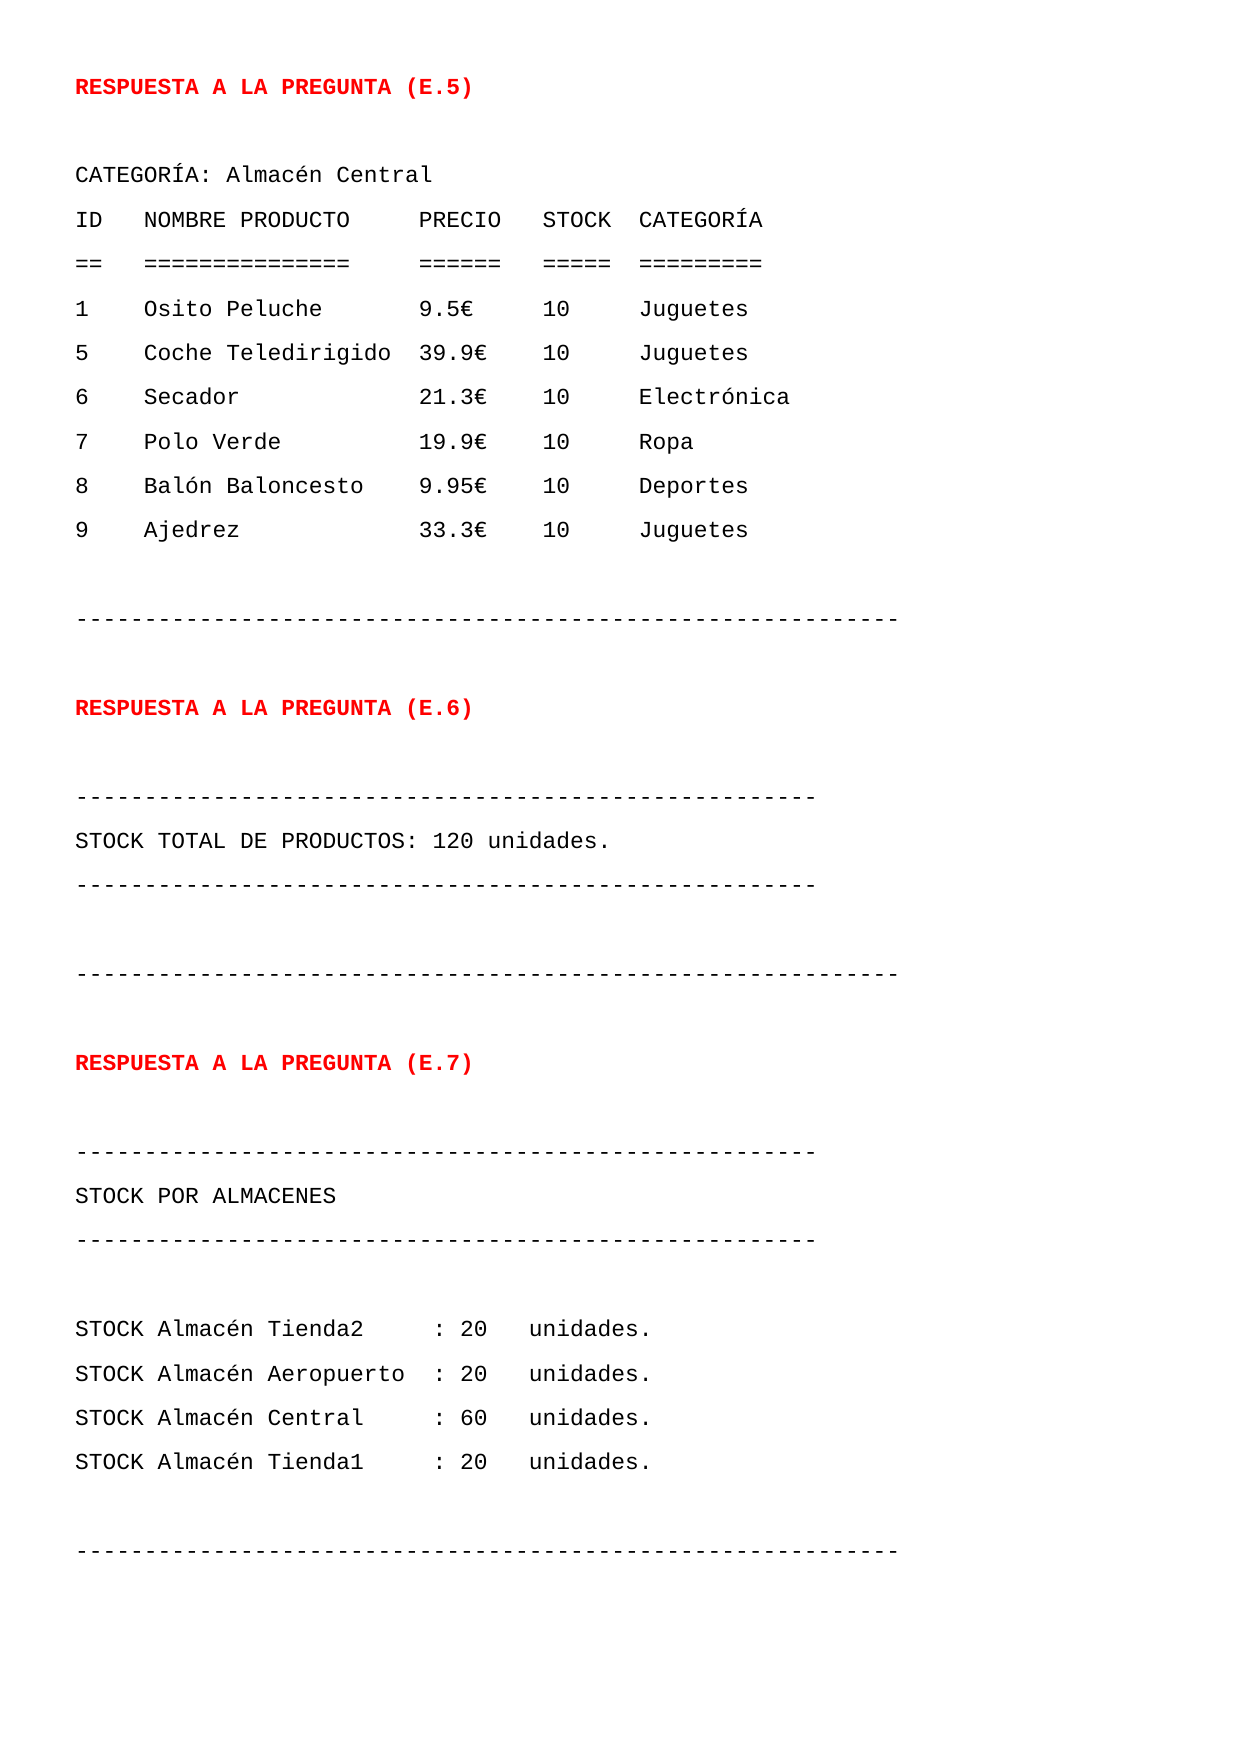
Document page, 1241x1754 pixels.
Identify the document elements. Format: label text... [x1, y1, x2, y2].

text 6 Secador 21.3€ 10 Electrónica [75, 386, 1165, 412]
text 5 Coche Teledirigido 39.9€ 10 Juguetes [75, 341, 1165, 367]
text 7 Polo Verde 19.9€ 10 Ropa [75, 430, 1165, 456]
text == =============== ====== ===== ========= [75, 252, 1165, 278]
text ------------------------------------------------------ [75, 785, 1165, 811]
text ------------------------------------------------------ [75, 1229, 1165, 1255]
text 8 Balón Baloncesto 9.95€ 10 Deportes [75, 474, 1165, 500]
text STOCK Almacén Tienda1 : 20 unidades. [75, 1451, 1165, 1477]
text 1 Osito Peluche 9.5€ 10 Juguetes [75, 297, 1165, 323]
text STOCK POR ALMACENES [75, 1184, 1165, 1210]
text ------------------------------------------------------ [75, 874, 1165, 900]
text RESPUESTA A LA PREGUNTA (E.6) [75, 696, 1165, 722]
text RESPUESTA A LA PREGUNTA (E.7) [75, 1051, 1165, 1077]
text ------------------------------------------------------------ [75, 962, 1165, 988]
text STOCK TOTAL DE PRODUCTOS: 120 unidades. [75, 829, 1165, 855]
text RESPUESTA A LA PREGUNTA (E.5) [75, 75, 1165, 101]
text ID NOMBRE PRODUCTO PRECIO STOCK CATEGORÍA [75, 208, 1165, 234]
text ------------------------------------------------------ [75, 1140, 1165, 1166]
text STOCK Almacén Central : 60 unidades. [75, 1406, 1165, 1432]
text ------------------------------------------------------------ [75, 607, 1165, 633]
text CATEGORÍA: Almacén Central [75, 164, 1165, 190]
text STOCK Almacén Aeropuerto : 20 unidades. [75, 1362, 1165, 1388]
text ------------------------------------------------------------ [75, 1539, 1165, 1565]
text STOCK Almacén Tienda2 : 20 unidades. [75, 1317, 1165, 1343]
text 9 Ajedrez 33.3€ 10 Juguetes [75, 519, 1165, 545]
